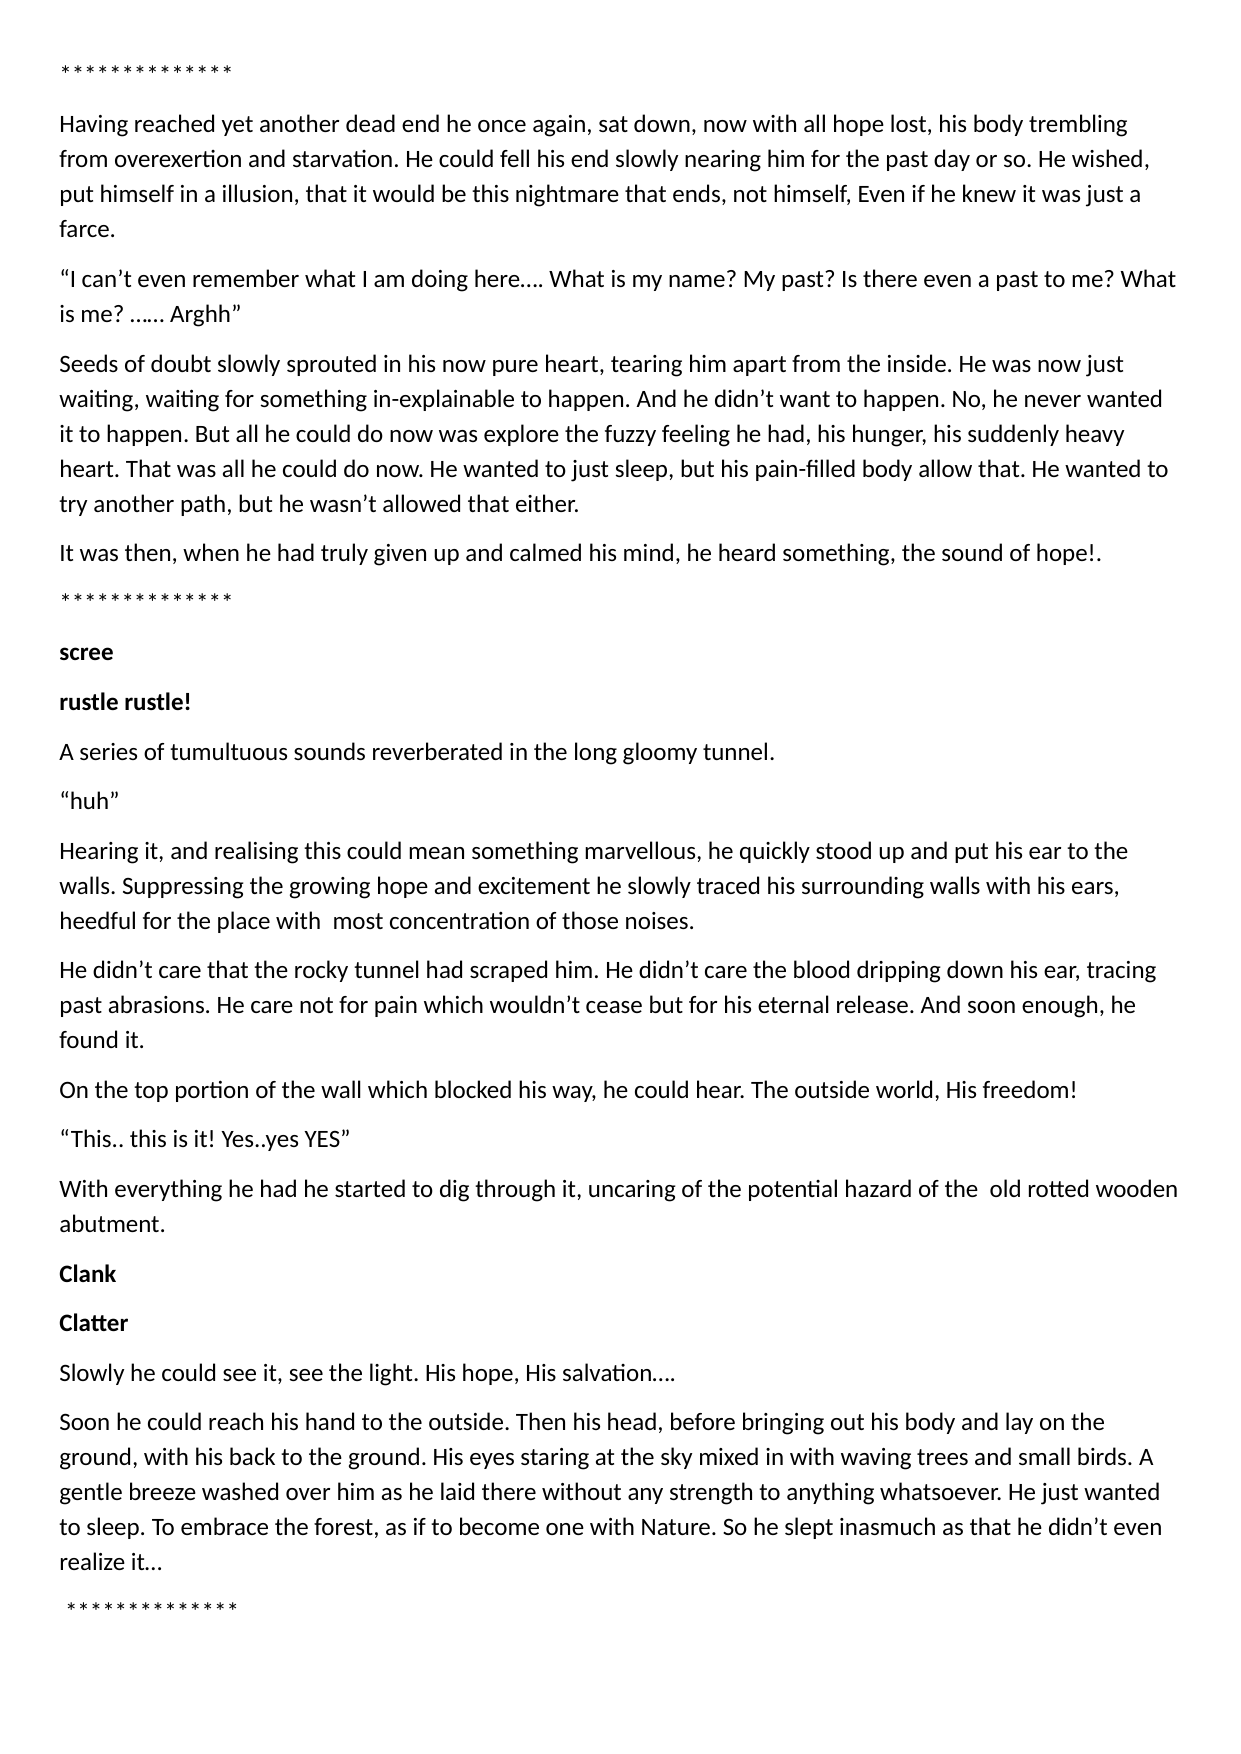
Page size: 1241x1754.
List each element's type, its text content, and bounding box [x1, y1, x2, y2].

text Clatter [59, 1307, 1181, 1338]
text On the top portion of the wall which blocked his way, he could hear. The outside world, His freedom! [59, 1074, 1181, 1104]
text Hearing it, and realising this could mean something marvellous, he quickly stood up and put his ear to the walls. Suppressing the growing hope and excitement he slowly traced his surrounding walls with his ears, heedful for the place with most concentration of those noises. [59, 835, 1181, 935]
text ************** [59, 59, 1181, 89]
text “huh” [59, 785, 1181, 816]
text “This.. this is it! Yes..yes YES” [59, 1124, 1181, 1154]
text Seeds of doubt slowly sprouted in his now pure heart, tearing him apart from the inside. He was now just waiting, waiting for something in-explainable to happen. And he didn’t want to happen. No, he never wanted it to happen. But all he could do now was explore the fuzzy feeling he had, his hunger, his suddenly heavy heart. That was all he could do now. He wanted to just sleep, but his pain-filled body allow that. He wanted to try another path, but he wasn’t allowed that either. [59, 348, 1181, 518]
text A series of tumultuous sounds reverberated in the long gloomy tunnel. [59, 736, 1181, 766]
text Soon he could reach his hand to the outside. Then his head, before bringing out his body and lay on the ground, with his back to the ground. His eyes staring at the sky mixed in with waving trees and small birds. A gentle breeze washed over him as he laid there without any strength to anything whatsoever. He just wanted to sleep. To embrace the forest, as if to become one with Nature. So he slept inasmuch as that he didn’t even realize it… [59, 1407, 1181, 1577]
text Slowly he could see it, see the light. His hope, His salvation…. [59, 1357, 1181, 1387]
text With everything he had he started to dig through it, uncaring of the potential hazard of the old rotted wooden abutment. [59, 1173, 1181, 1239]
text ************** [59, 1596, 1181, 1627]
text He didn’t care that the rocky tunnel had scraped him. He didn’t care the blood dripping down his ear, tracing past abrasions. He care not for pain which wouldn’t cease but for his eternal release. And soon enough, he found it. [59, 954, 1181, 1055]
text Clank [59, 1258, 1181, 1288]
text “I can’t even remember what I am doing here…. What is my name? My past? Is there even a past to me? What is me? …… Arghh” [59, 263, 1181, 329]
text ************** [59, 587, 1181, 617]
text scree [59, 637, 1181, 667]
text It was then, when he had truly given up and calmed his mind, he heard something, the sound of hope!. [59, 537, 1181, 568]
text Having reached yet another dead end he once again, sat down, now with all hope lost, his body trembling from overexertion and starvation. He could fell his end slowly nearing him for the past day or so. He wished, put himself in a illusion, that it would be this nightmare that ends, not himself, Even if he knew it was just a farce. [59, 109, 1181, 244]
text rustle rustle! [59, 686, 1181, 717]
